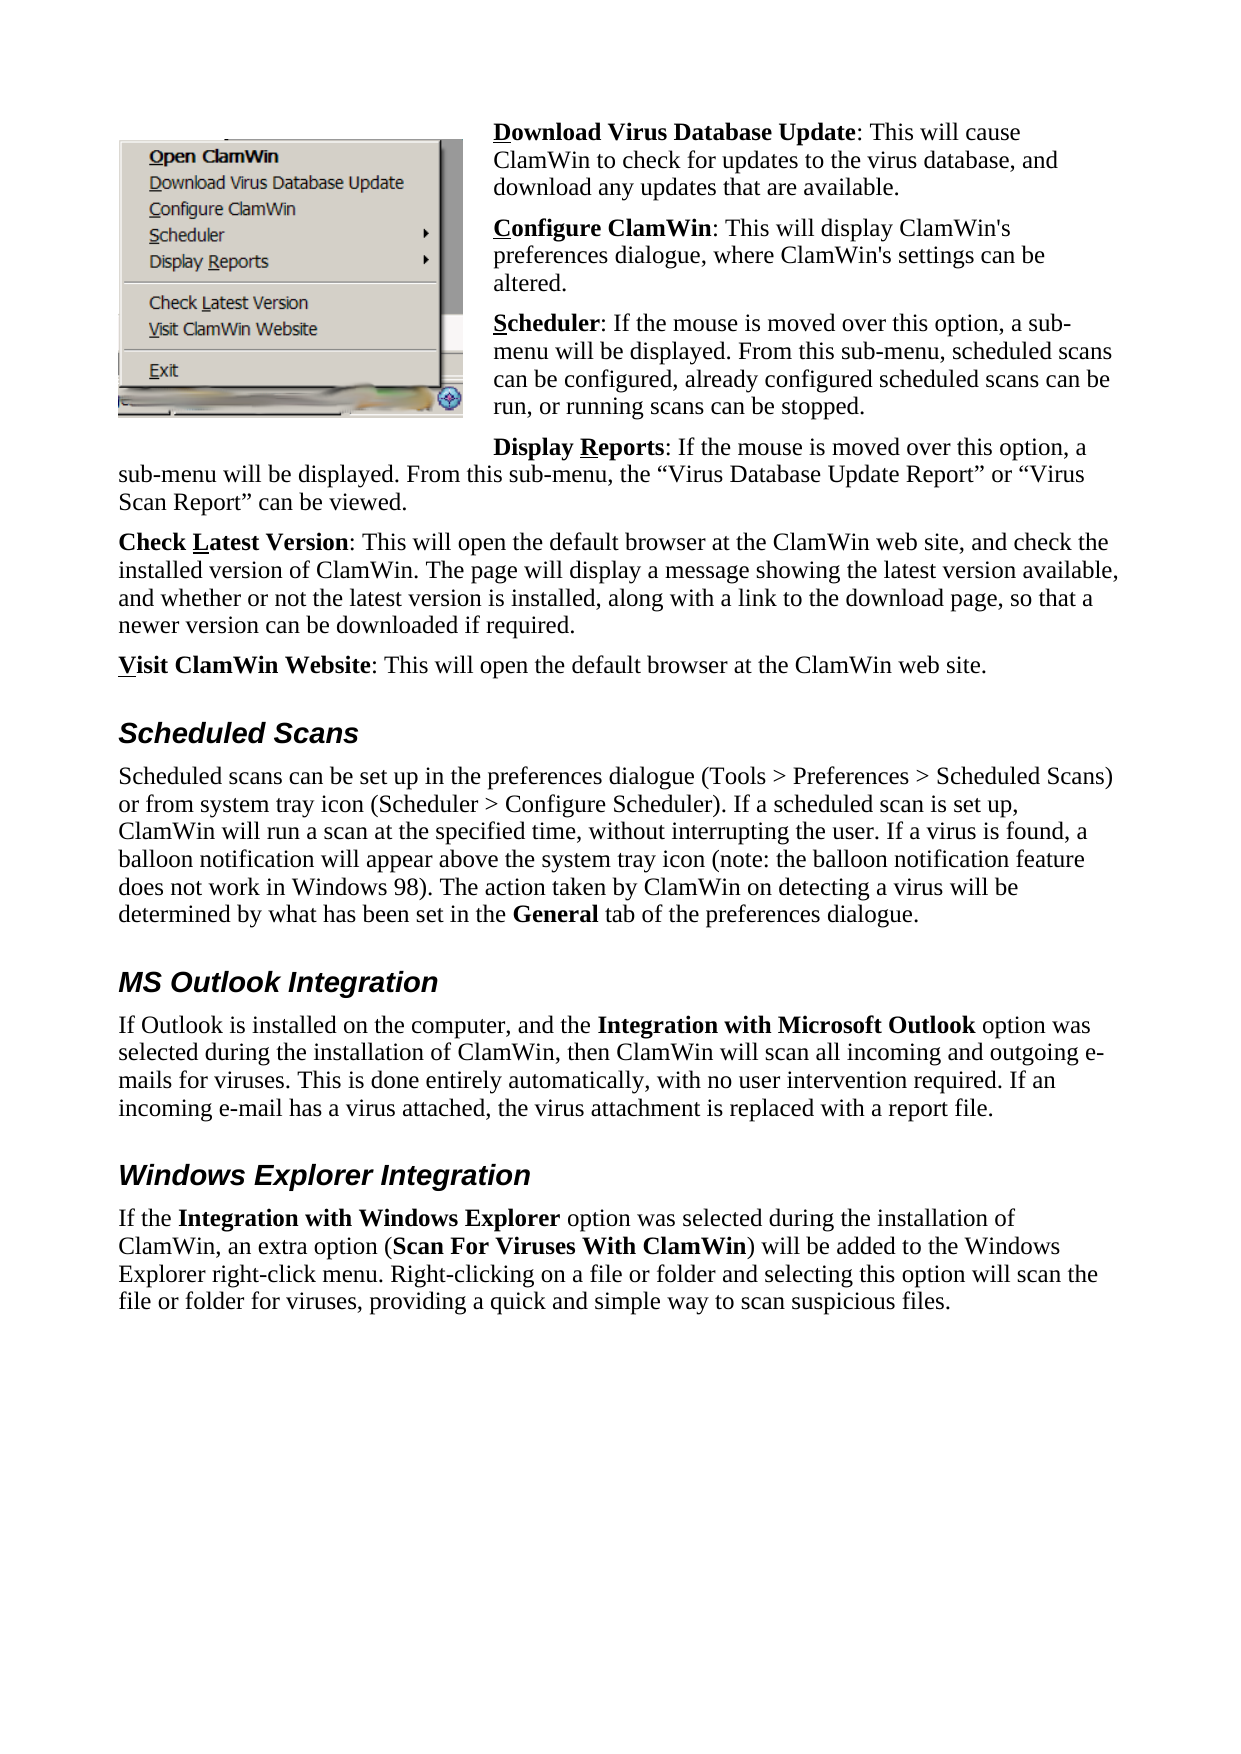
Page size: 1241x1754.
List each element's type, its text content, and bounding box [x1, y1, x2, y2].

subtitle Windows Explorer Integration [118, 1159, 1122, 1192]
subtitle Scheduled Scans [118, 717, 1122, 749]
text Scheduler: If the mouse is moved over this option, a sub-menu will be displayed. From this sub-menu, scheduled scans can be configured, already configured scheduled scans can be run, or running scans can be stopped. [118, 309, 1122, 420]
text Download Virus Database Update: This will cause ClamWin to check for updates to the virus database, and download any updates that are available. [118, 118, 1122, 201]
text If the Integration with Windows Explorer option was selected during the installation of ClamWin, an extra option (Scan For Viruses With ClamWin) will be added to the Windows Explorer right-click menu. Right-clicking on a file or folder and selecting this option will scan the file or folder for viruses, providing a quick and simple way to scan suspicious files. [118, 1204, 1122, 1315]
text Display Reports: If the mouse is moved over this option, a sub-menu will be displayed. From this sub-menu, the “Virus Database Update Report” or “Virus Scan Report” can be viewed. [118, 433, 1122, 516]
picture [118, 139, 463, 418]
text Visit ClamWin Website: This will open the default browser at the ClamWin web site. [118, 652, 1122, 679]
subtitle MS Outlook Integration [118, 966, 1122, 998]
text If Outlook is installed on the computer, and the Integration with Microsoft Outlook option was selected during the installation of ClamWin, then ClamWin will scan all incoming and outgoing e-mails for viruses. This is done entirely automatically, with no user intervention required. If an incoming e-mail has a virus attached, the virus attachment is replaced with a report file. [118, 1011, 1122, 1122]
text Check Latest Version: This will open the default browser at the ClamWin web site, and check the installed version of ClamWin. The page will display a message showing the latest version available, and whether or not the latest version is installed, along with a link to the download page, so that a newer version can be downloaded if required. [118, 528, 1122, 639]
text Configure ClamWin: This will display ClamWin's preferences dialogue, where ClamWin's settings can be altered. [463, 214, 1122, 297]
text Scheduled scans can be set up in the preferences dialogue (Tools > Preferences > Scheduled Scans) or from system tray icon (Scheduler > Configure Scheduler). If a scheduled scan is set up, ClamWin will run a scan at the specified time, without interrupting the user. If a virus is found, a balloon notification will appear above the system tray icon (note: the balloon notification feature does not work in Windows 98). The action taken by ClamWin on detecting a virus will be determined by what has been set in the General tab of the preferences dialogue. [118, 762, 1122, 928]
